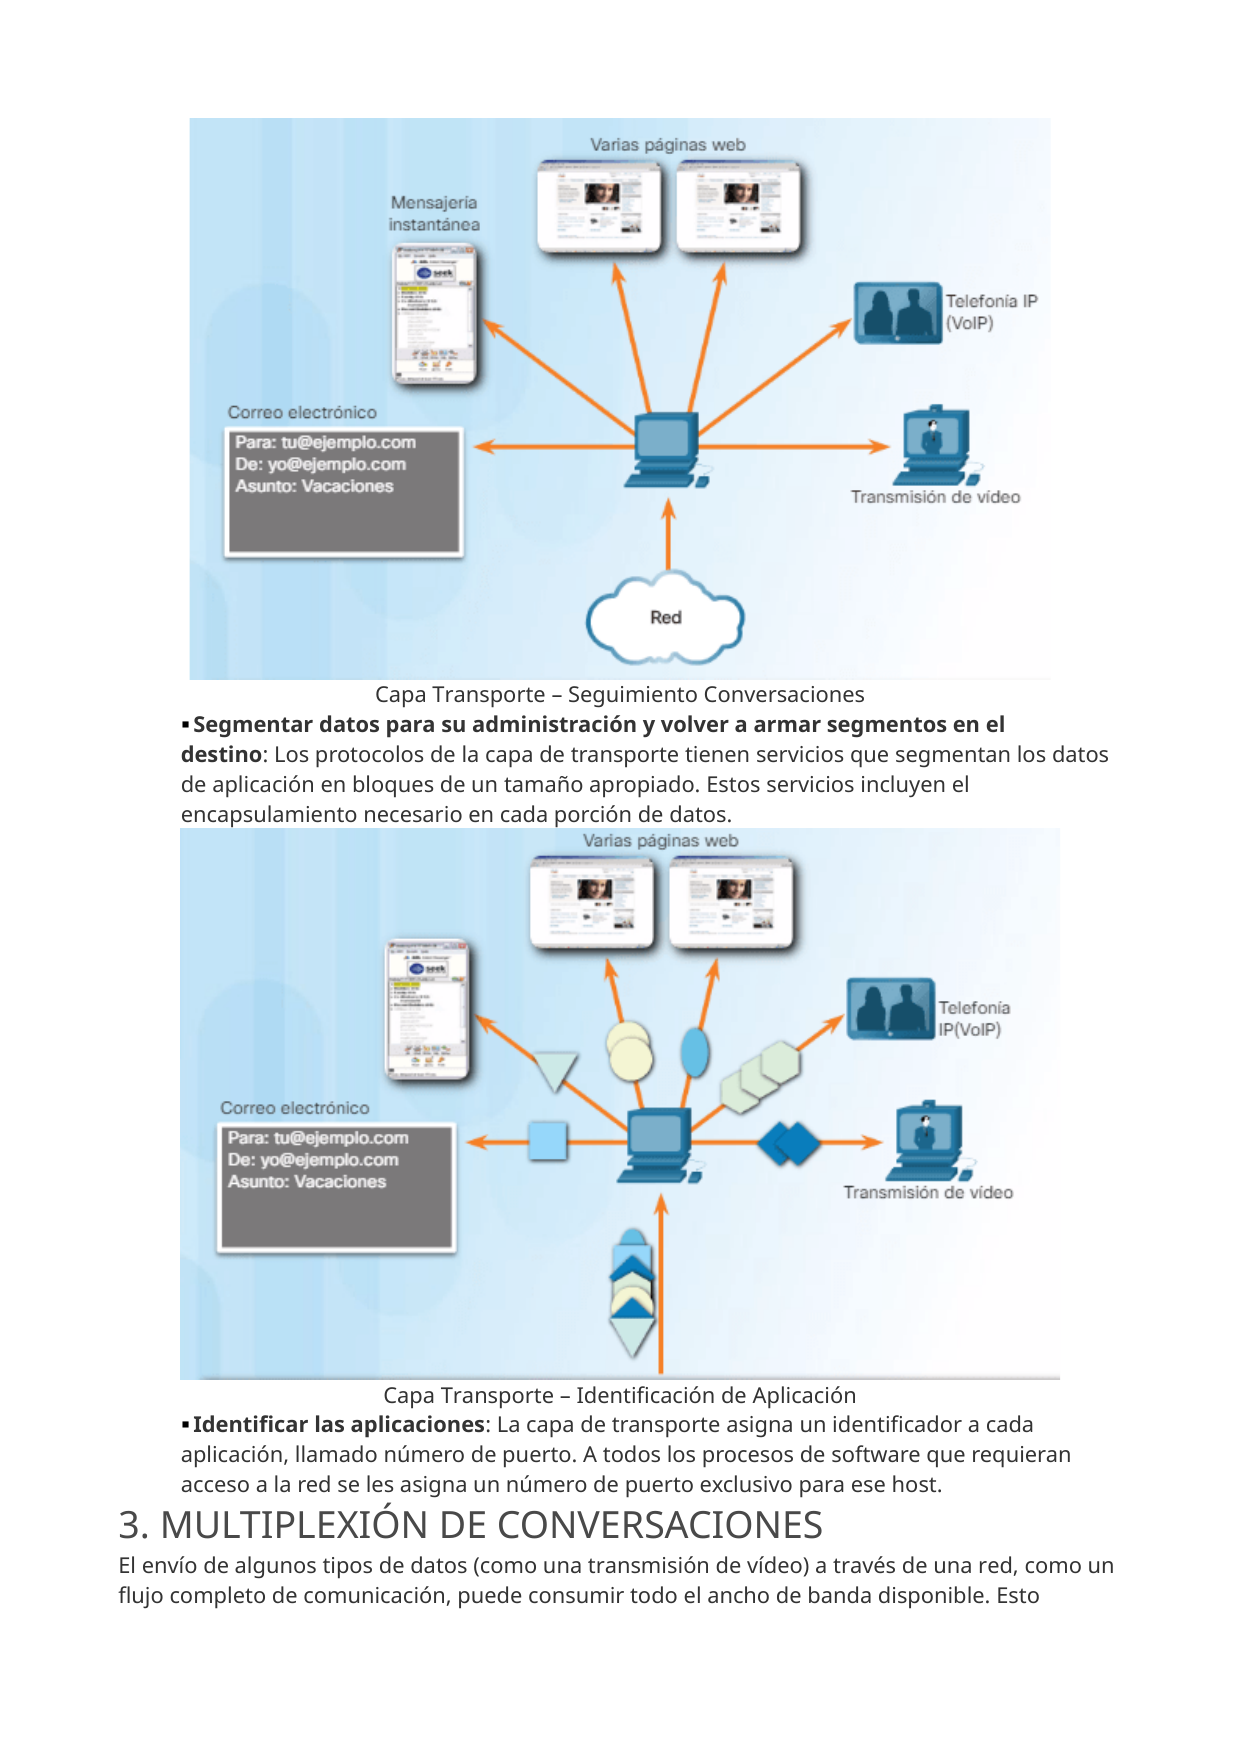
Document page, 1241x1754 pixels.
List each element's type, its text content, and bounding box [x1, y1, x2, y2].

text Capa Transporte – Identificación de Aplicación [118, 1379, 1122, 1409]
list Identificar las aplicaciones: La capa de transporte asigna un identificador a cada aplicación, llamado número de puerto. A todos los procesos de software que requieran acceso a la red se les asigna un número de puerto exclusivo para ese host. [181, 1409, 1122, 1499]
text Capa Transporte – Seguimiento Conversaciones [118, 679, 1122, 709]
text El envío de algunos tipos de datos (como una transmisión de vídeo) a través de una red, como un flujo completo de comunicación, puede consumir todo el ancho de banda disponible. Esto [118, 1550, 1122, 1609]
subtitle 3. MULTIPLEXIÓN DE CONVERSACIONES [118, 1499, 1122, 1550]
list Segmentar datos para su administración y volver a armar segmentos en el destino: Los protocolos de la capa de transporte tienen servicios que segmentan los datos de aplicación en bloques de un tamaño apropiado. Estos servicios incluyen el encapsulamiento necesario en cada porción de datos. [181, 709, 1122, 828]
